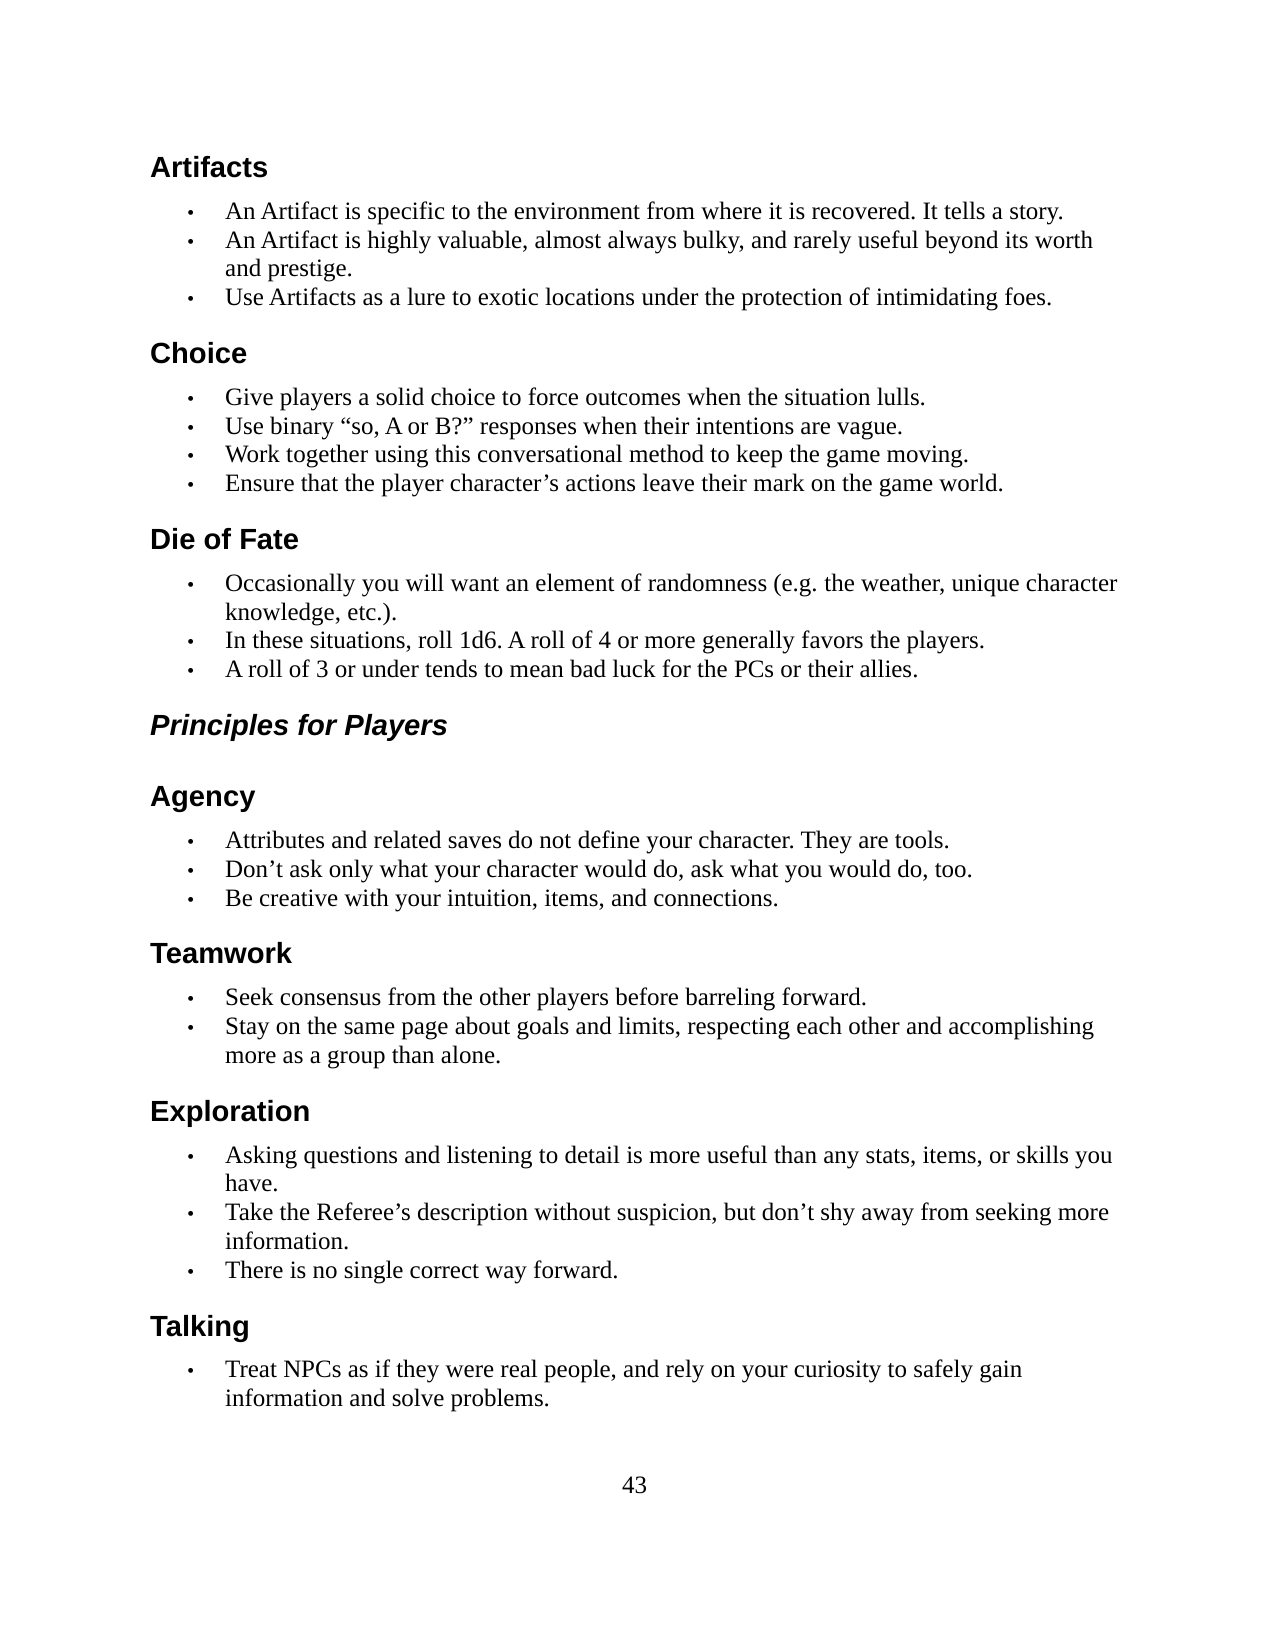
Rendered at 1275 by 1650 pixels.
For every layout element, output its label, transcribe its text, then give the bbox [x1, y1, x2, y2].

list In these situations, roll 1d6. A roll of 4 or more generally favors the players. [187, 626, 1125, 654]
list Work together using this conversational method to keep the game moving. [187, 439, 1125, 468]
list Seek consensus from the other players before barreling forward. [187, 982, 1125, 1011]
list Use Artifacts as a lure to exotic locations under the protection of intimidating foes. [187, 282, 1125, 311]
subtitle Die of Fate [150, 522, 1125, 556]
subtitle Choice [150, 336, 1125, 369]
list Asking questions and listening to detail is more useful than any stats, items, or skills you have. [187, 1140, 1125, 1197]
list Attributes and related saves do not define your character. They are tools. [187, 825, 1125, 854]
subtitle Talking [150, 1308, 1125, 1342]
list Use binary “so, A or B?” responses when their intentions are vague. [187, 411, 1125, 439]
list Ensure that the player character’s actions leave their mark on the game world. [187, 468, 1125, 497]
list Don’t ask only what your character would do, ask what you would do, too. [187, 854, 1125, 883]
list An Artifact is highly valuable, almost always bulky, and rarely useful beyond its worth and prestige. [187, 225, 1125, 282]
list There is no single correct way forward. [187, 1255, 1125, 1283]
subtitle Artifacts [150, 150, 1125, 183]
list Be creative with your intuition, items, and connections. [187, 883, 1125, 911]
subtitle Teamwork [150, 936, 1125, 970]
subtitle Exploration [150, 1094, 1125, 1127]
list Treat NPCs as if they were real people, and rely on your curiosity to safely gain information and solve problems. [187, 1354, 1125, 1412]
subtitle Principles for Players [150, 708, 1125, 742]
list An Artifact is specific to the environment from where it is recovered. It tells a story. [187, 196, 1125, 225]
list Occasionally you will want an element of randomness (e.g. the weather, unique character knowledge, etc.). [187, 568, 1125, 626]
list Give players a solid choice to force outcomes when the situation lulls. [187, 382, 1125, 411]
list A roll of 3 or under tends to mean bad luck for the PCs or their allies. [187, 654, 1125, 683]
subtitle Agency [150, 779, 1125, 813]
list Stay on the same page about goals and limits, respecting each other and accomplishing more as a group than alone. [187, 1011, 1125, 1069]
list Take the Referee’s description without suspicion, but don’t shy away from seeking more information. [187, 1197, 1125, 1255]
